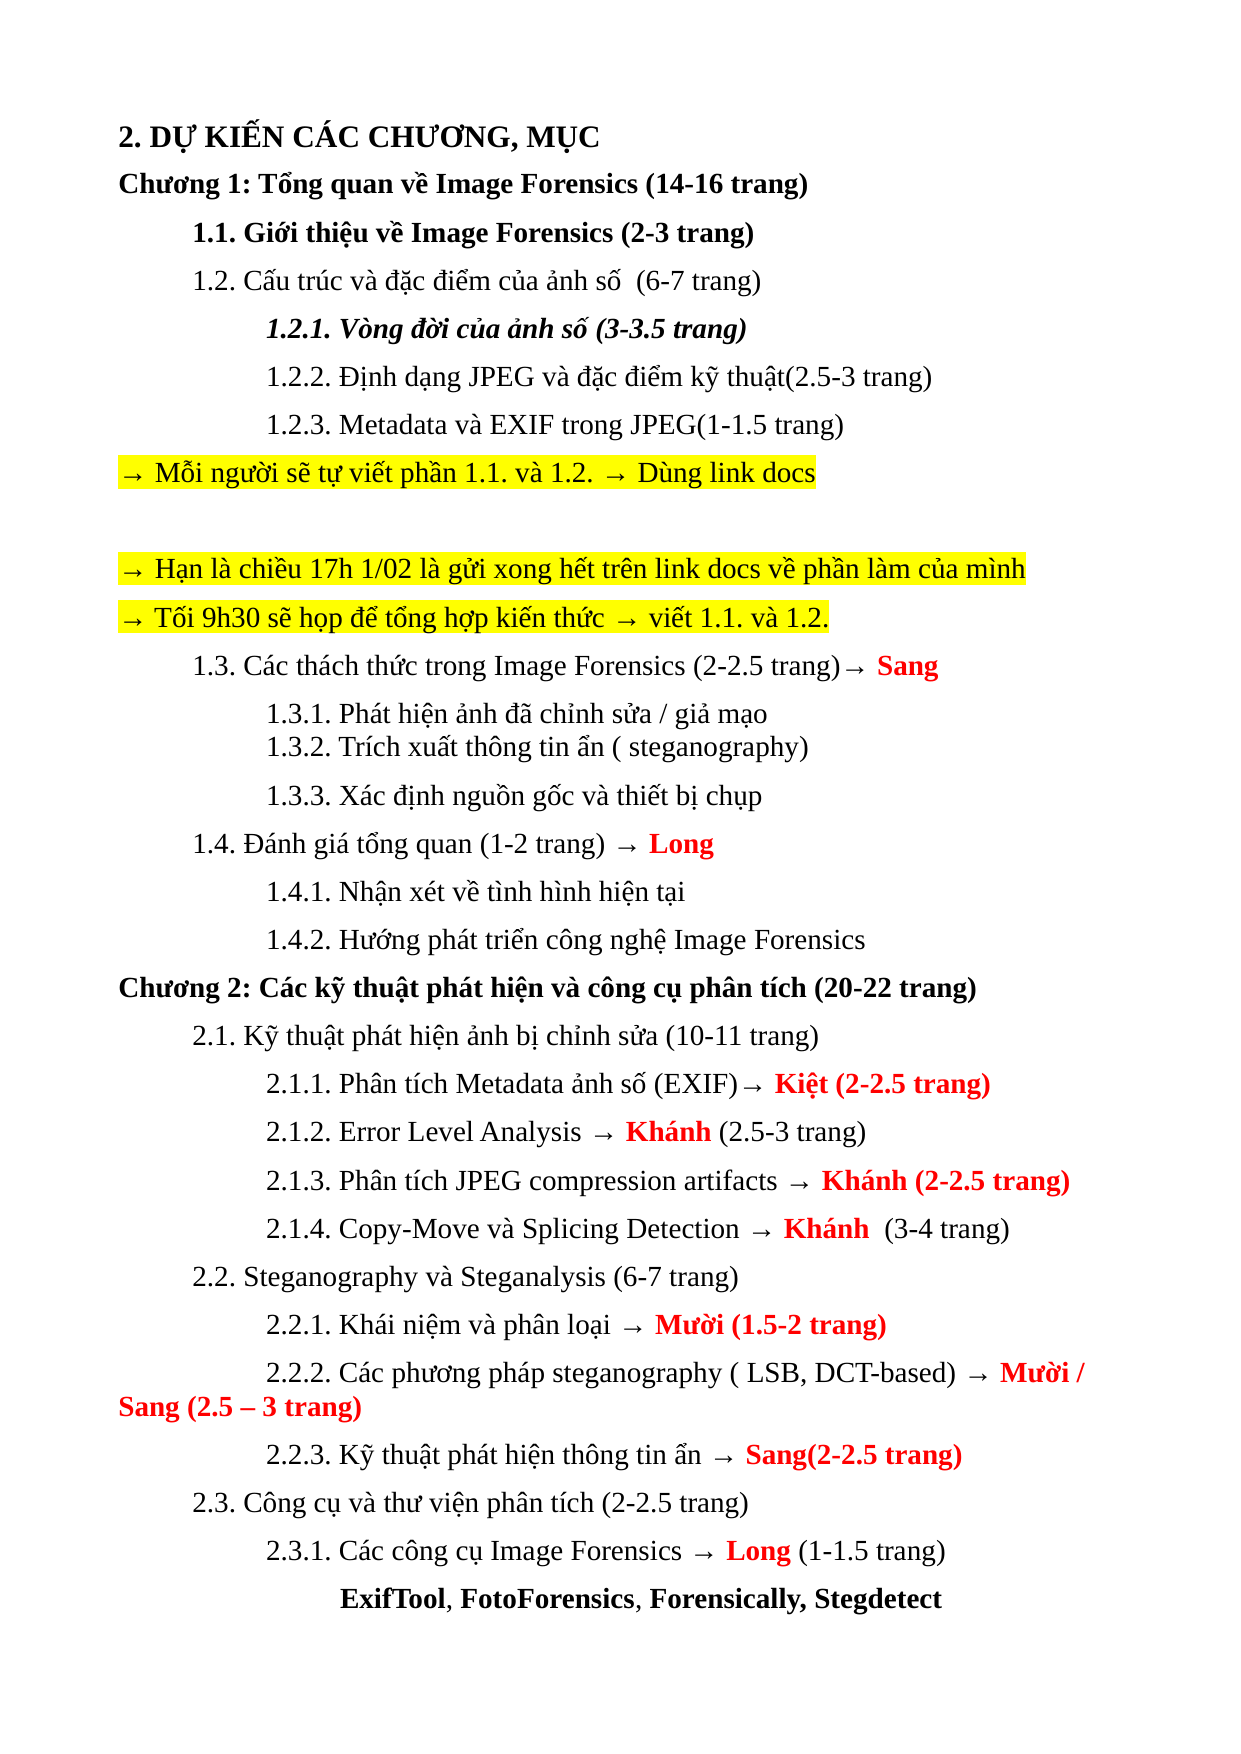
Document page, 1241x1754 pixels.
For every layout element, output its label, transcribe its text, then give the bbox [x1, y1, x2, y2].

text 1.2.1. Vòng đời của ảnh số­ (3-3.5 trang) [118, 311, 1122, 344]
text 1.4. Đánh giá tổng quan (1-2 trang) → Long [118, 826, 1122, 859]
text → Mỗi người sẽ tự viết phần 1.1. và 1.2. → Dùng link docs [118, 455, 1122, 489]
text 2.2.2. Các phương pháp steganography ( LSB, DCT-based) → Mười / Sang (2.5 – 3 trang) [118, 1355, 1122, 1422]
text 1.4.2. Hướng phát triển công nghệ Image Forensics [118, 922, 1122, 956]
text 1.4.1. Nhận xét về tình hình hiện tại [118, 874, 1122, 907]
text 2.1.1. Phân tích Metadata ảnh số (EXIF)→ Kiệt (2-2.5 trang) [118, 1066, 1122, 1100]
text ExifTool, FotoForensics, Forensically, Stegdetect [118, 1581, 1122, 1615]
text 2.3.1. Các công cụ Image Forensics → Long (1-1.5 trang) [118, 1533, 1122, 1567]
text 2.1.3. Phân tích JPEG compression artifacts → Khánh (2-2.5 trang) [118, 1163, 1122, 1196]
text 2.1.4. Copy-Move và Splicing Detection → Khánh (3-4 trang) [118, 1211, 1122, 1244]
text 1.3.3. Xác định nguồn gốc và thiết bị chụp [118, 778, 1122, 811]
text → Hạn là chiều 17h 1/02 là gửi xong hết trên link docs về phần làm của mình [118, 552, 1122, 585]
text 2.1.2. Error Level Analysis → Khánh (2.5-3 trang) [118, 1114, 1122, 1148]
text 1.3.1. Phát hiện ảnh đã chỉnh sửa / giả mạo 1.3.2. Trích xuất thông tin ẩn ( steganography) [118, 696, 1122, 763]
text Chương 1: Tổng quan về Image Forensics (14-16 trang) [118, 167, 1122, 200]
text 2.2. Steganography và Steganalysis (6-7 trang) [118, 1259, 1122, 1292]
text 2.3. Công cụ và thư viện phân tích (2-2.5 trang) [118, 1485, 1122, 1518]
text 1.2.3. Metadata và EXIF trong JPEG(1-1.5 trang) [118, 407, 1122, 441]
text 2.1. Kỹ thuật phát hiện ảnh bị chỉnh sửa (10-11 trang) [118, 1018, 1122, 1052]
text 2.2.3. Kỹ thuật phát hiện thông tin ẩn → Sang(2-2.5 trang) [118, 1437, 1122, 1470]
text 1.3. Các thách thức trong Image Forensics (2-2.5 trang)→ Sang [118, 648, 1122, 681]
text 1.1. Giới thiệu về Image Forensics (2-3 trang) [118, 215, 1122, 248]
text → Tối 9h30 sẽ họp để tổng hợp kiến thức → viết 1.1. và 1.2. [118, 600, 1122, 633]
text 2.2.1. Khái niệm và phân loại → Mười (1.5-2 trang) [118, 1307, 1122, 1341]
subtitle 2. DỰ KIẾN CÁC CHƯƠNG, MỤC [118, 118, 1122, 154]
text Chương 2: Các kỹ thuật phát hiện và công cụ phân tích (20-22 trang) [118, 970, 1122, 1004]
text 1.2. Cấu trúc và đặc điểm của ảnh số (6-7 trang) [118, 263, 1122, 296]
text 1.2.2. Định dạng JPEG và đặc điểm kỹ thuật(2.5-3 trang) [118, 359, 1122, 393]
